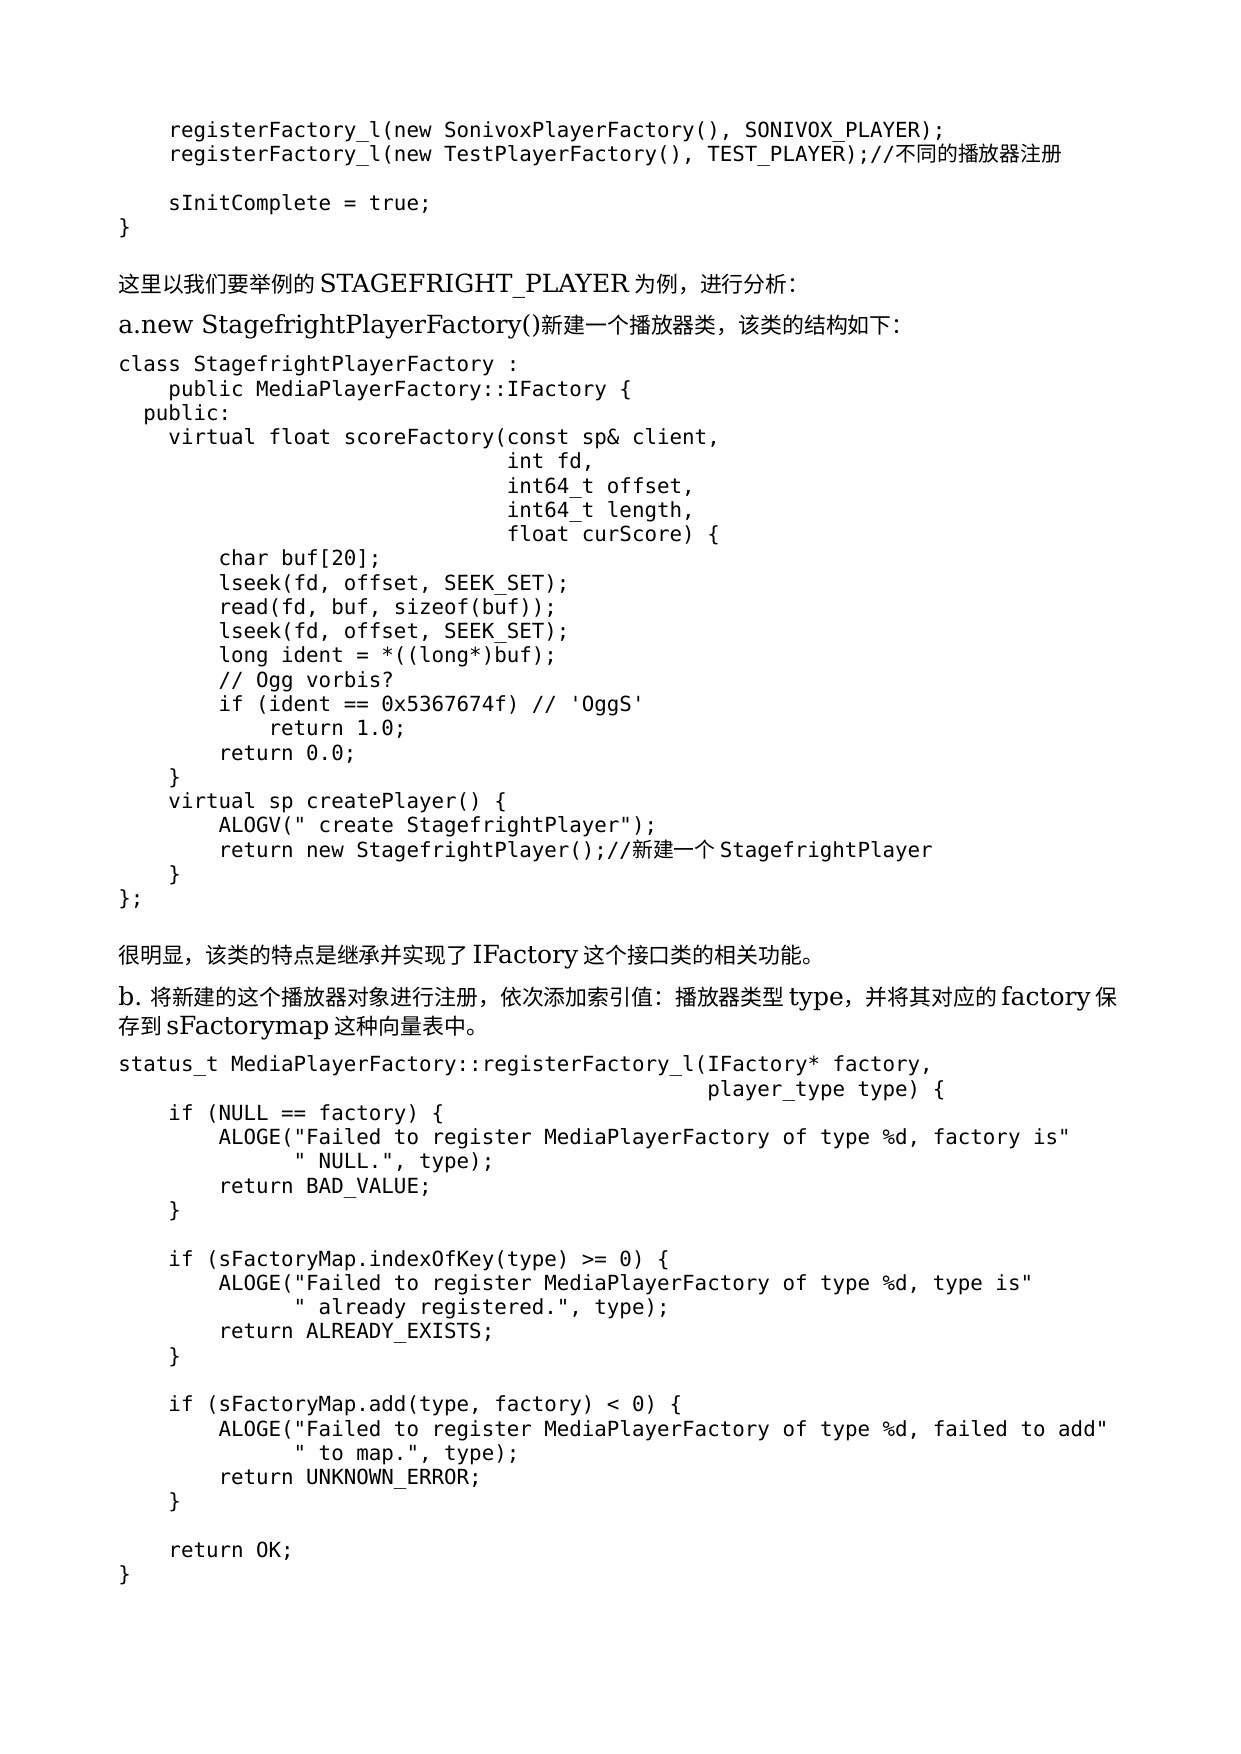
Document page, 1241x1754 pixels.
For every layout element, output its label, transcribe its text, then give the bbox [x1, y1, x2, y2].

text } [118, 1562, 1122, 1586]
text } [118, 862, 1122, 886]
text } [118, 765, 1122, 789]
text } [118, 1489, 1122, 1514]
text status_t MediaPlayerFactory::registerFactory_l(IFactory* factory, [118, 1052, 1122, 1077]
text lseek(fd, offset, SEEK_SET); [118, 619, 1122, 643]
text int64_t length, [118, 498, 1122, 522]
text " already registered.", type); [118, 1295, 1122, 1319]
text int fd, [118, 449, 1122, 474]
text " NULL.", type); [118, 1149, 1122, 1174]
text int64_t offset, [118, 474, 1122, 498]
text sInitComplete = true; [118, 191, 1122, 215]
text long ident = *((long*)buf); [118, 643, 1122, 668]
text registerFactory_l(new TestPlayerFactory(), TEST_PLAYER);//不同的播放器注册 [118, 142, 1122, 167]
text return UNKNOWN_ERROR; [118, 1465, 1122, 1489]
text registerFactory_l(new SonivoxPlayerFactory(), SONIVOX_PLAYER); [118, 118, 1122, 142]
text read(fd, buf, sizeof(buf)); [118, 595, 1122, 619]
text b. 将新建的这个播放器对象进行注册，依次添加索引值：播放器类型type，并将其对应的factory保存到sFactorymap这种向量表中。 [118, 982, 1122, 1040]
text if (sFactoryMap.add(type, factory) < 0) { [118, 1392, 1122, 1417]
text ALOGV(" create StagefrightPlayer"); [118, 813, 1122, 838]
text ALOGE("Failed to register MediaPlayerFactory of type %d, failed to add" [118, 1417, 1122, 1441]
text if (NULL == factory) { [118, 1101, 1122, 1125]
text " to map.", type); [118, 1441, 1122, 1465]
text ALOGE("Failed to register MediaPlayerFactory of type %d, factory is" [118, 1125, 1122, 1149]
text a.new StagefrightPlayerFactory()新建一个播放器类，该类的结构如下： [118, 311, 1122, 340]
text float curScore) { [118, 522, 1122, 546]
text 很明显，该类的特点是继承并实现了IFactory这个接口类的相关功能。 [118, 940, 1122, 969]
text if (ident == 0x5367674f) // 'OggS' [118, 692, 1122, 716]
text ALOGE("Failed to register MediaPlayerFactory of type %d, type is" [118, 1271, 1122, 1295]
text if (sFactoryMap.indexOfKey(type) >= 0) { [118, 1247, 1122, 1271]
text public MediaPlayerFactory::IFactory { [118, 377, 1122, 401]
text return new StagefrightPlayer();//新建一个StagefrightPlayer [118, 838, 1122, 862]
text return BAD_VALUE; [118, 1174, 1122, 1198]
text virtual float scoreFactory(const sp& client, [118, 425, 1122, 449]
text } [118, 1344, 1122, 1368]
text char buf[20]; [118, 546, 1122, 571]
text return ALREADY_EXISTS; [118, 1319, 1122, 1344]
text return 1.0; [118, 716, 1122, 741]
text // Ogg vorbis? [118, 668, 1122, 692]
text class StagefrightPlayerFactory : [118, 352, 1122, 377]
text } [118, 215, 1122, 239]
text lseek(fd, offset, SEEK_SET); [118, 571, 1122, 595]
text player_type type) { [118, 1077, 1122, 1101]
text virtual sp createPlayer() { [118, 789, 1122, 813]
text }; [118, 886, 1122, 911]
text return 0.0; [118, 741, 1122, 765]
text public: [118, 401, 1122, 425]
text } [118, 1198, 1122, 1222]
text return OK; [118, 1538, 1122, 1562]
text 这里以我们要举例的STAGEFRIGHT_PLAYER为例，进行分析： [118, 269, 1122, 298]
